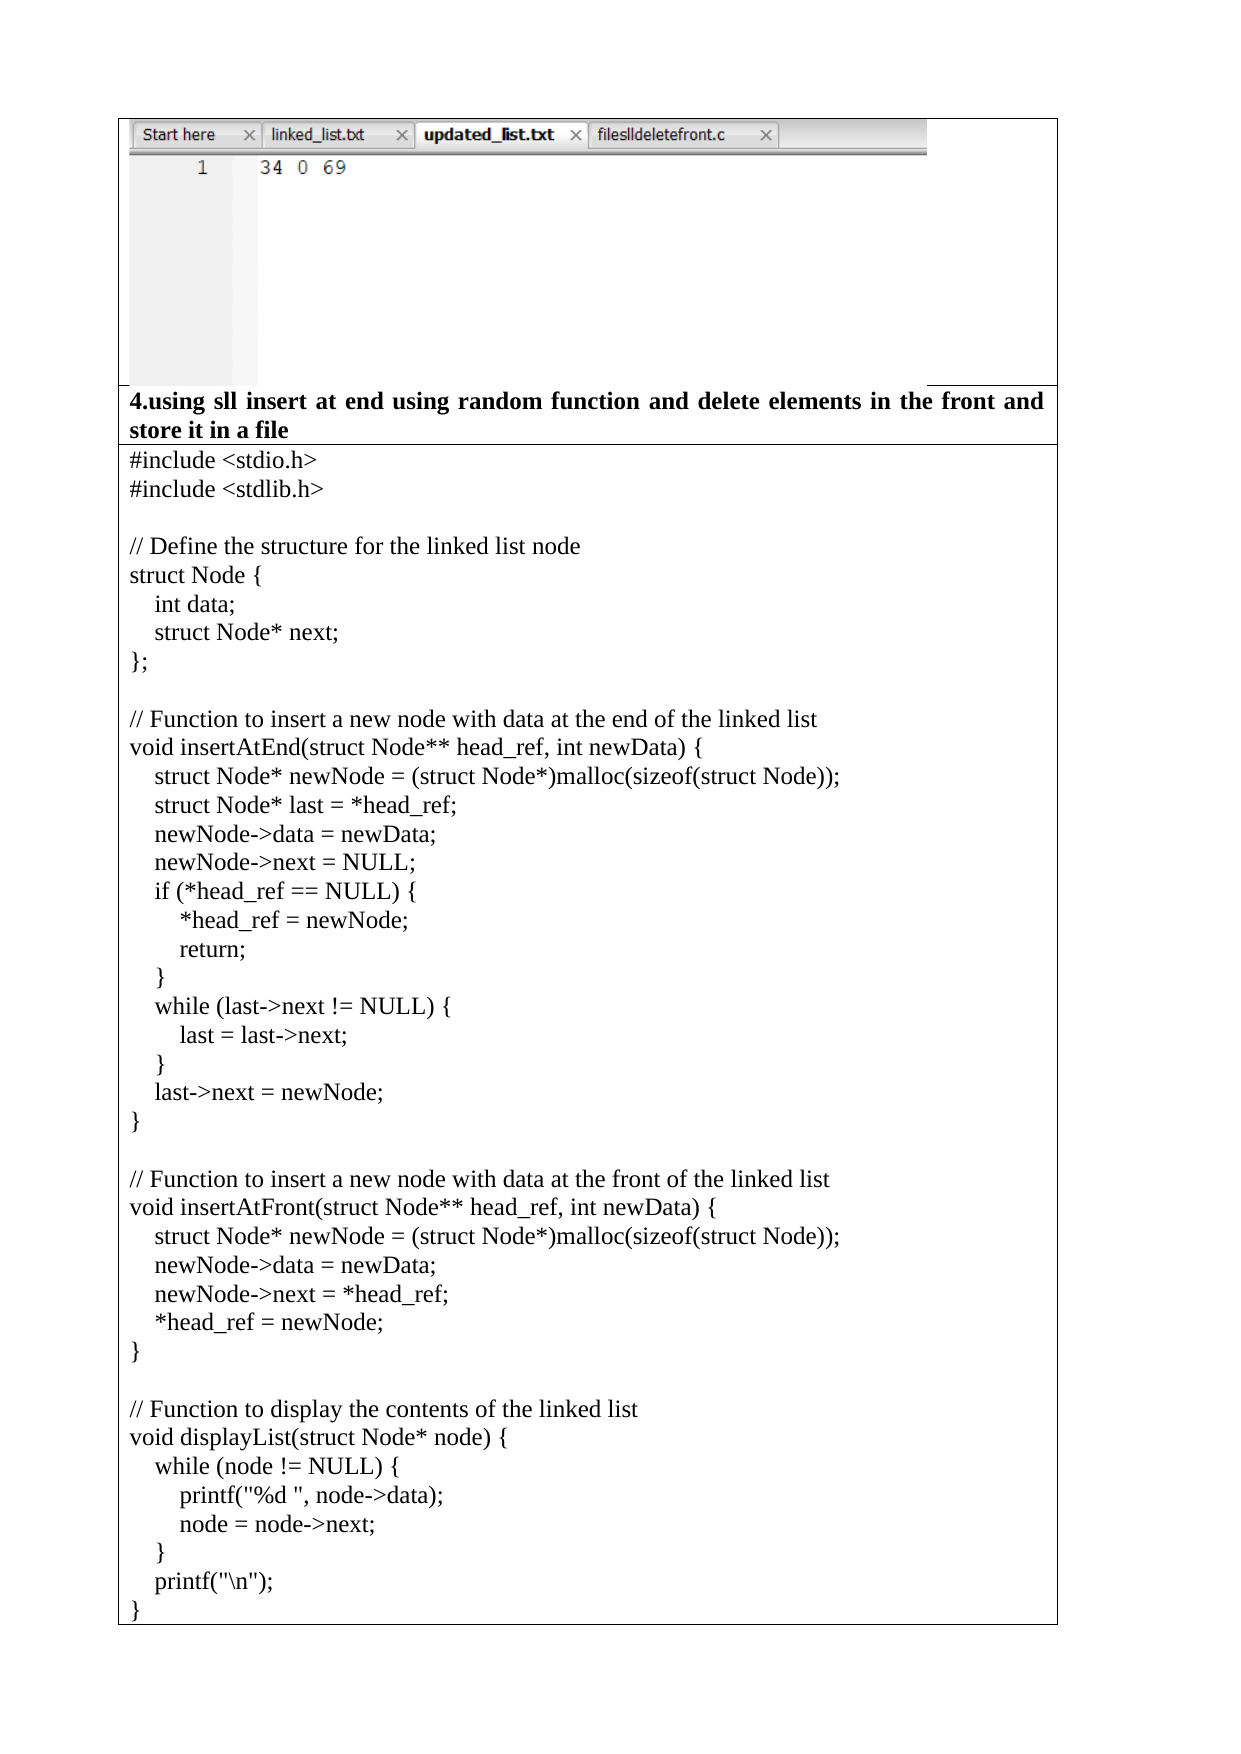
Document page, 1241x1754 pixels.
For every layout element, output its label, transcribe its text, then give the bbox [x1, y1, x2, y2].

table_cell #include <stdio.h> #include <stdlib.h> // Define the structure for the linked list node struct Node { int data; struct Node* next; }; // Function to insert a new node with data at the end of the linked list void insertAtEnd(struct Node** head_ref, int newData) { struct Node* newNode = (struct Node*)malloc(sizeof(struct Node)); struct Node* last = *head_ref; newNode->data = newData; newNode->next = NULL; if (*head_ref == NULL) { *head_ref = newNode; return; } while (last->next != NULL) { last = last->next; } last->next = newNode; } // Function to insert a new node with data at the front of the linked list void insertAtFront(struct Node** head_ref, int newData) { struct Node* newNode = (struct Node*)malloc(sizeof(struct Node)); newNode->data = newData; newNode->next = *head_ref; *head_ref = newNode; } // Function to display the contents of the linked list void displayList(struct Node* node) { while (node != NULL) { printf("%d ", node->data); node = node->next; } printf("\n"); } [119, 445, 1057, 1624]
table_cell [119, 119, 129, 385]
table_cell [927, 119, 1057, 385]
table_cell 4.using sll insert at end using random function and delete elements in the front and store it in a file [119, 386, 1057, 444]
picture [129, 119, 927, 386]
